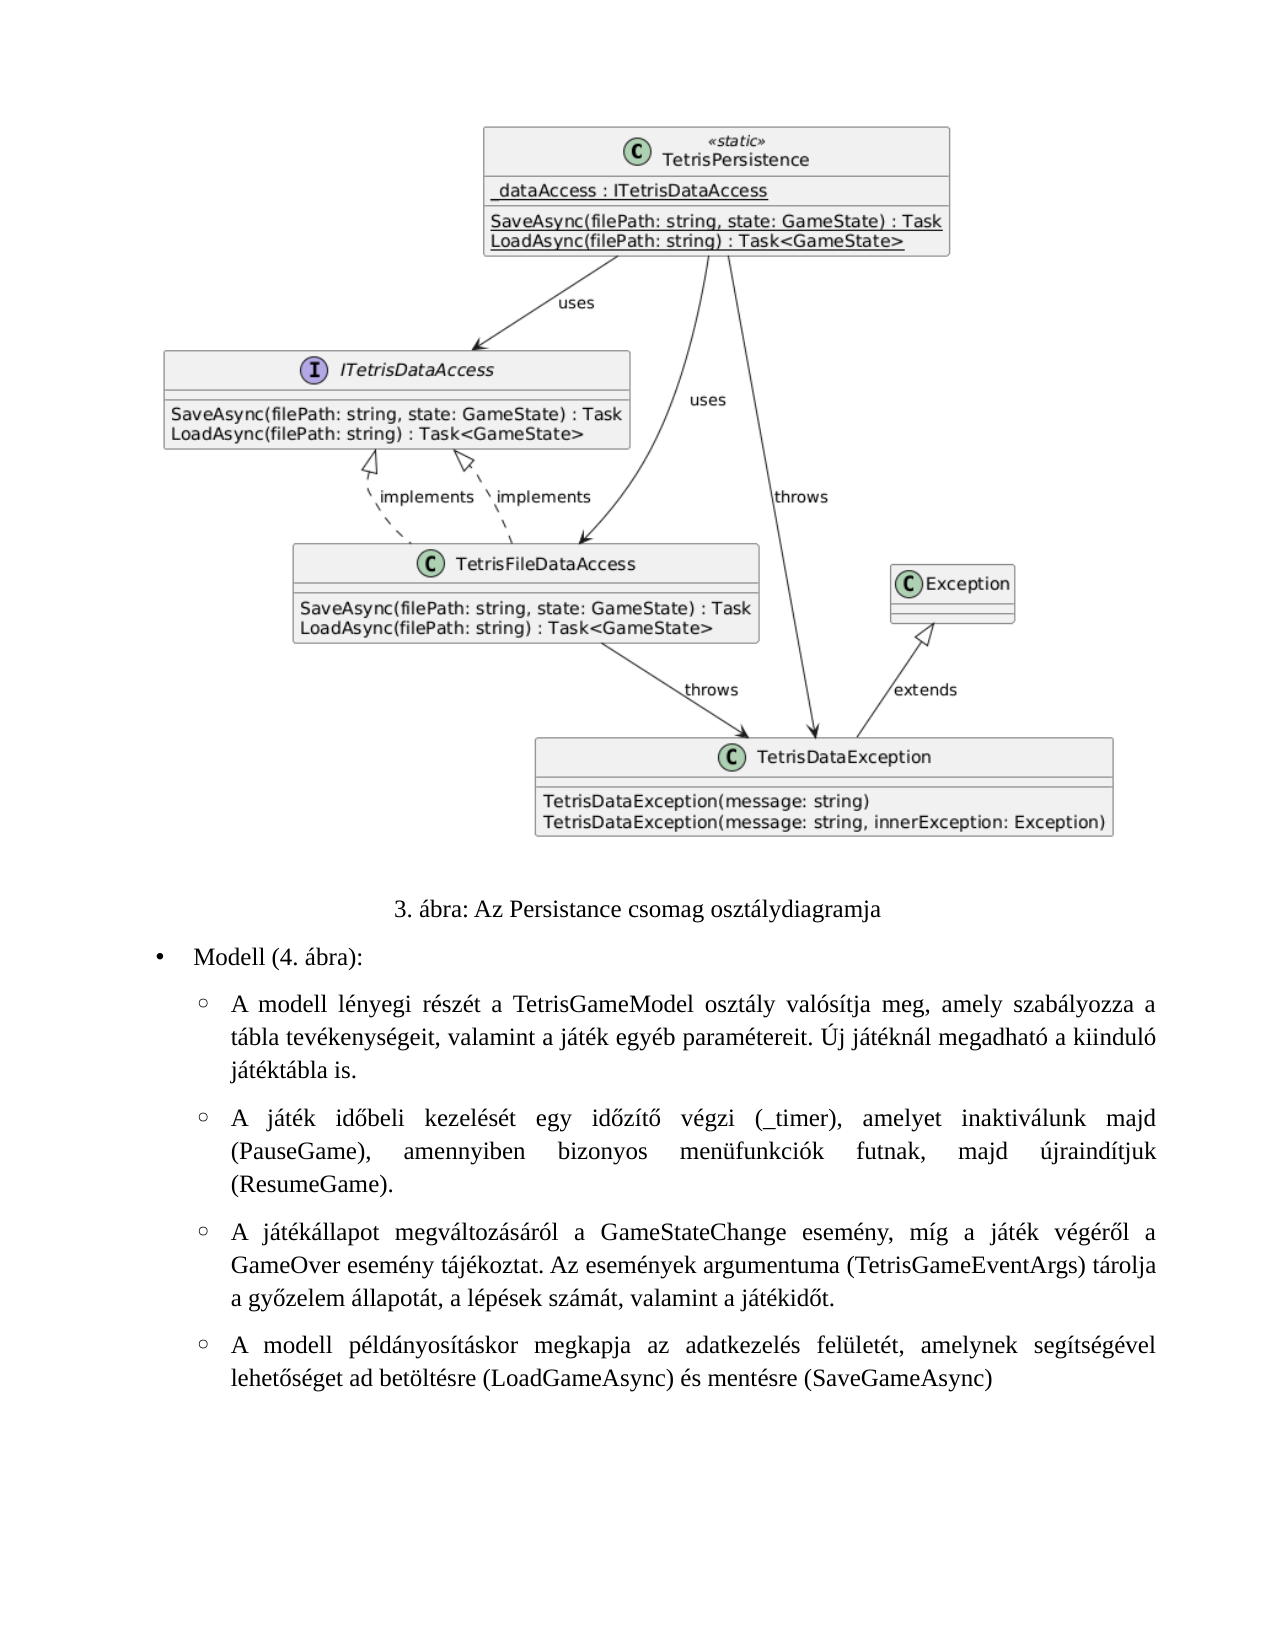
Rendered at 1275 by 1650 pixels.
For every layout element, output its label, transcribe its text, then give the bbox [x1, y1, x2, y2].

list A modell lényegi részét a TetrisGameModel osztály valósítja meg, amely szabályozza a tábla tevékenységeit, valamint a játék egyéb paramétereit. Új játéknál megadható a kiinduló játéktábla is. [193, 989, 1157, 1084]
text 3. ábra: Az Persistance csomag osztálydiagramja [118, 894, 1157, 923]
list A játékállapot megváltozásáról a GameStateChange esemény, míg a játék végéről a GameOver esemény tájékoztat. Az események argumentuma (TetrisGameEventArgs) tárolja a győzelem állapotát, a lépések számát, valamint a játékidőt. [193, 1217, 1157, 1312]
list A modell példányosításkor megkapja az adatkezelés felületét, amelynek segítségével lehetőséget ad betöltésre (LoadGameAsync) és mentésre (SaveGameAsync) [193, 1330, 1157, 1392]
list Modell (4. ábra): [156, 942, 1157, 971]
list A játék időbeli kezelését egy időzítő végzi (_timer), amelyet inaktiválunk majd (PauseGame), amennyiben bizonyos menüfunkciók futnak, majd újraindítjuk (ResumeGame). [193, 1103, 1157, 1198]
picture [155, 118, 1120, 843]
